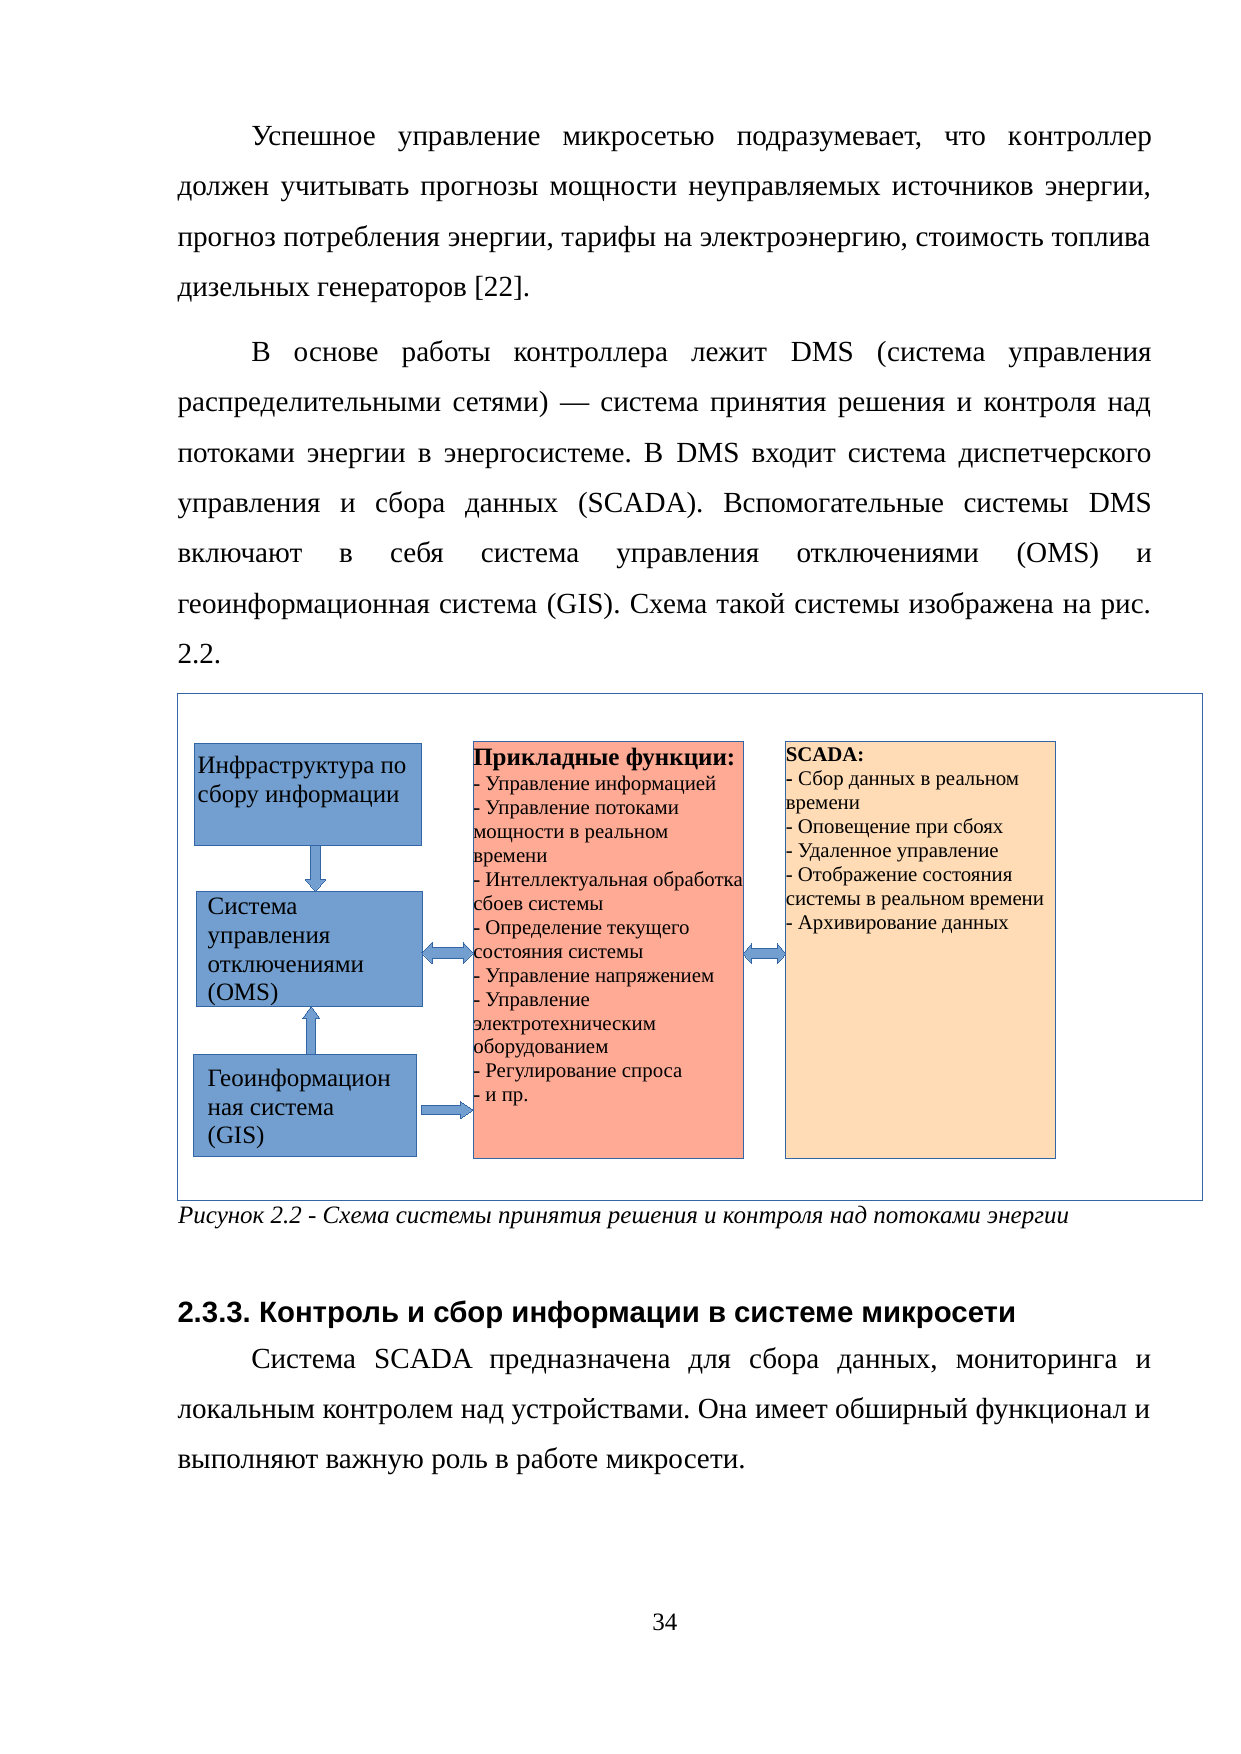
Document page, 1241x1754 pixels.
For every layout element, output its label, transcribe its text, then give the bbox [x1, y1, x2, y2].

text Успешное управление микросетью подразумевает, что контроллер должен учитывать прогнозы мощности неуправляемых источников энергии, прогноз потребления энергии, тарифы на электроэнергию, стоимость топлива дизельных генераторов [22]. [177, 118, 1152, 303]
text Система SCADA предназначена для сбора данных, мониторинга и локальным контролем над устройствами. Она имеет обширный функционал и выполняют важную роль в работе микросети. [177, 1341, 1152, 1475]
subtitle 2.3.3. Контроль и сбор информации в системе микросети [177, 1294, 1152, 1328]
text Рисунок 2.2 - Схема системы принятия решения и контроля над потоками энергии [178, 1201, 1202, 1229]
text В основе работы контроллера лежит DMS (система управления распределительными сетями) — система принятия решения и контроля над потоками энергии в энергосистеме. В DMS входит система диспетчерского управления и сбора данных (SCADA). Вспомогательные системы DMS включают в себя система управления отключениями (OMS) и геоинформационная система (GIS). Схема такой системы изображена на рис. 2.2. [177, 334, 1152, 669]
